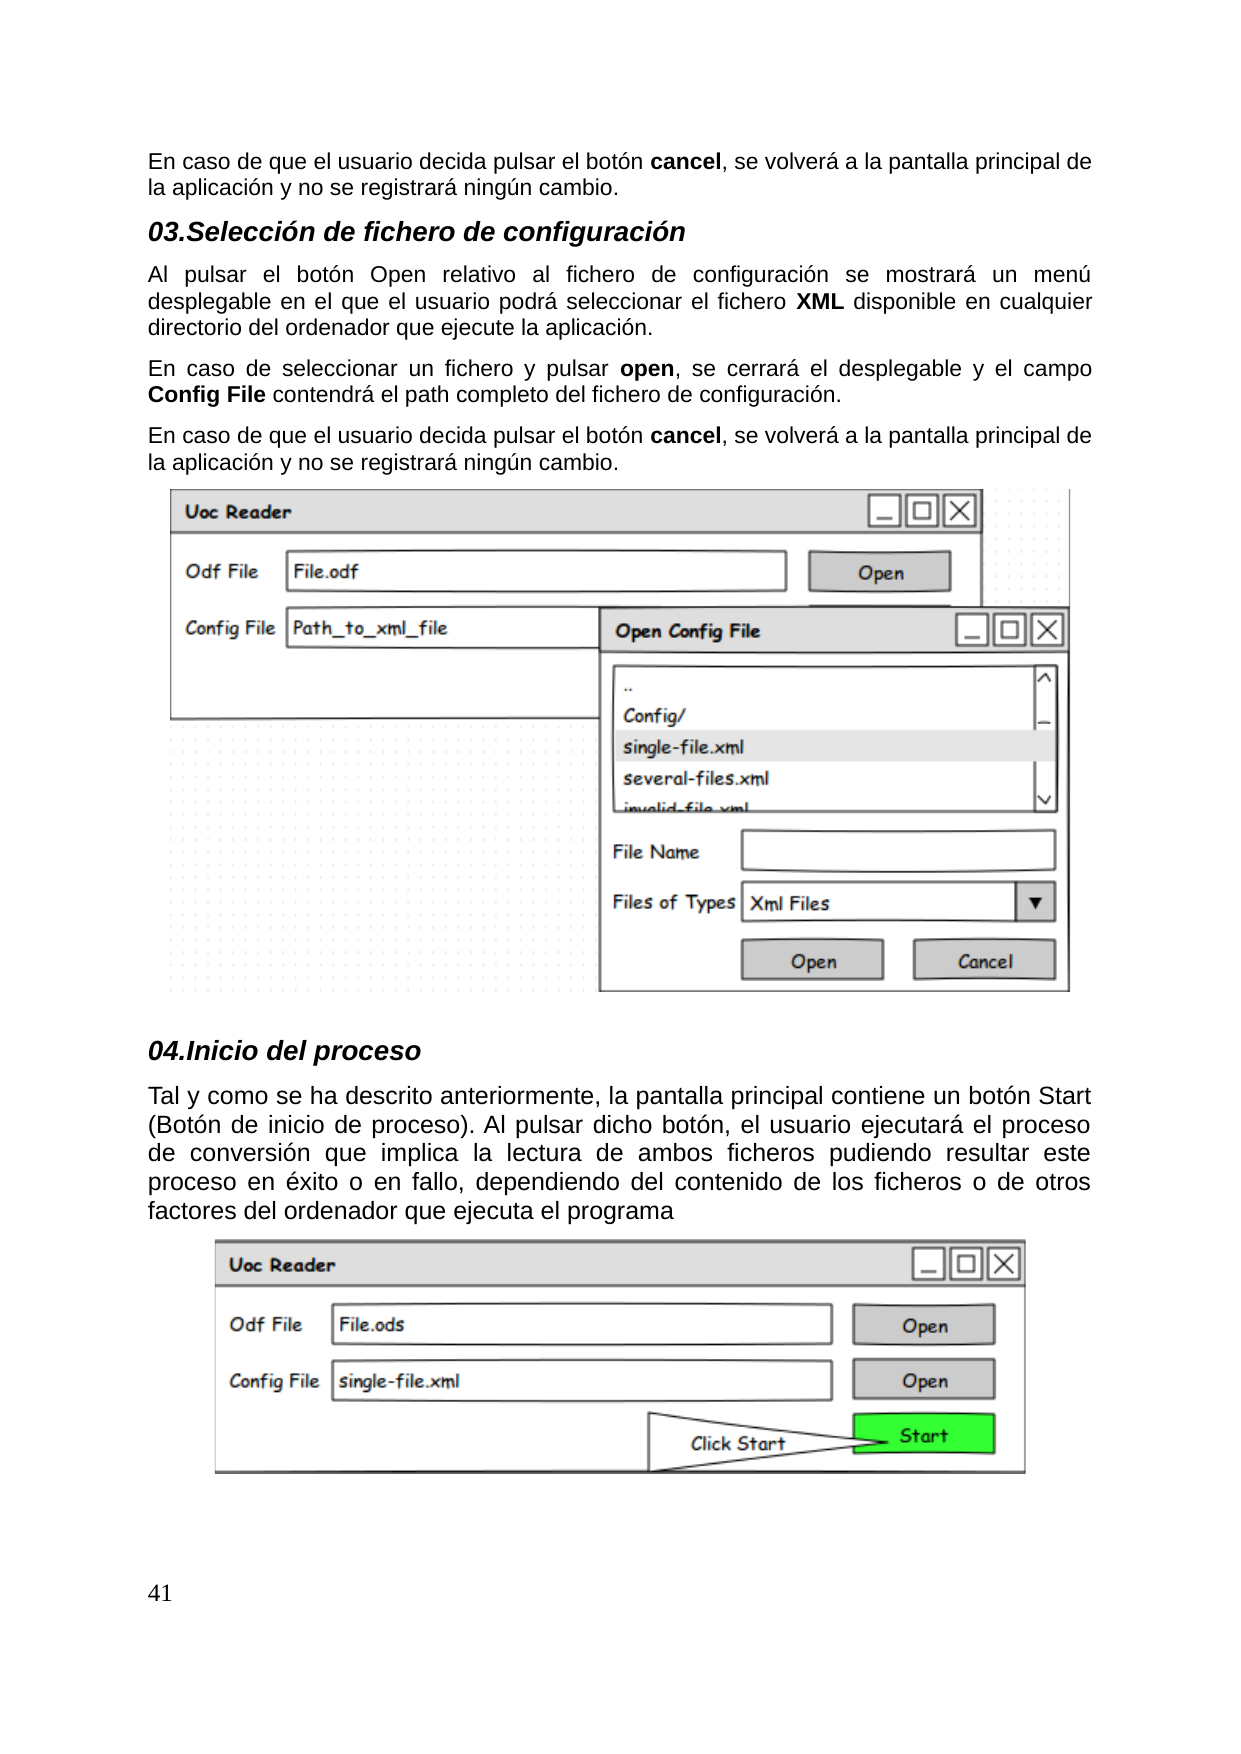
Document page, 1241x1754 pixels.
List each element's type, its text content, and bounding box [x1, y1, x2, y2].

text Tal y como se ha descrito anteriormente, la pantalla principal contiene un botón Start (Botón de inicio de proceso). Al pulsar dicho botón, el usuario ejecutará el proceso de conversión que implica la lectura de ambos ficheros pudiendo resultar este proceso en éxito o en fallo, dependiendo del contenido de los ficheros o de otros factores del ordenador que ejecuta el programa [148, 1081, 1093, 1225]
text En caso de seleccionar un fichero y pulsar open, se cerrará el desplegable y el campo Config File contendrá el path completo del fichero de configuración. [148, 355, 1093, 408]
text 03.Selección de fichero de configuración [148, 215, 1093, 247]
text Al pulsar el botón Open relativo al fichero de configuración se mostrará un menú desplegable en el que el usuario podrá seleccionar el fichero XML disponible en cualquier directorio del ordenador que ejecute la aplicación. [148, 261, 1093, 340]
picture [214, 1239, 1026, 1474]
text 04.Inicio del proceso [148, 1034, 1093, 1066]
picture [170, 489, 1071, 992]
text En caso de que el usuario decida pulsar el botón cancel, se volverá a la pantalla principal de la aplicación y no se registrará ningún cambio. [148, 148, 1093, 200]
text En caso de que el usuario decida pulsar el botón cancel, se volverá a la pantalla principal de la aplicación y no se registrará ningún cambio. [148, 422, 1093, 475]
